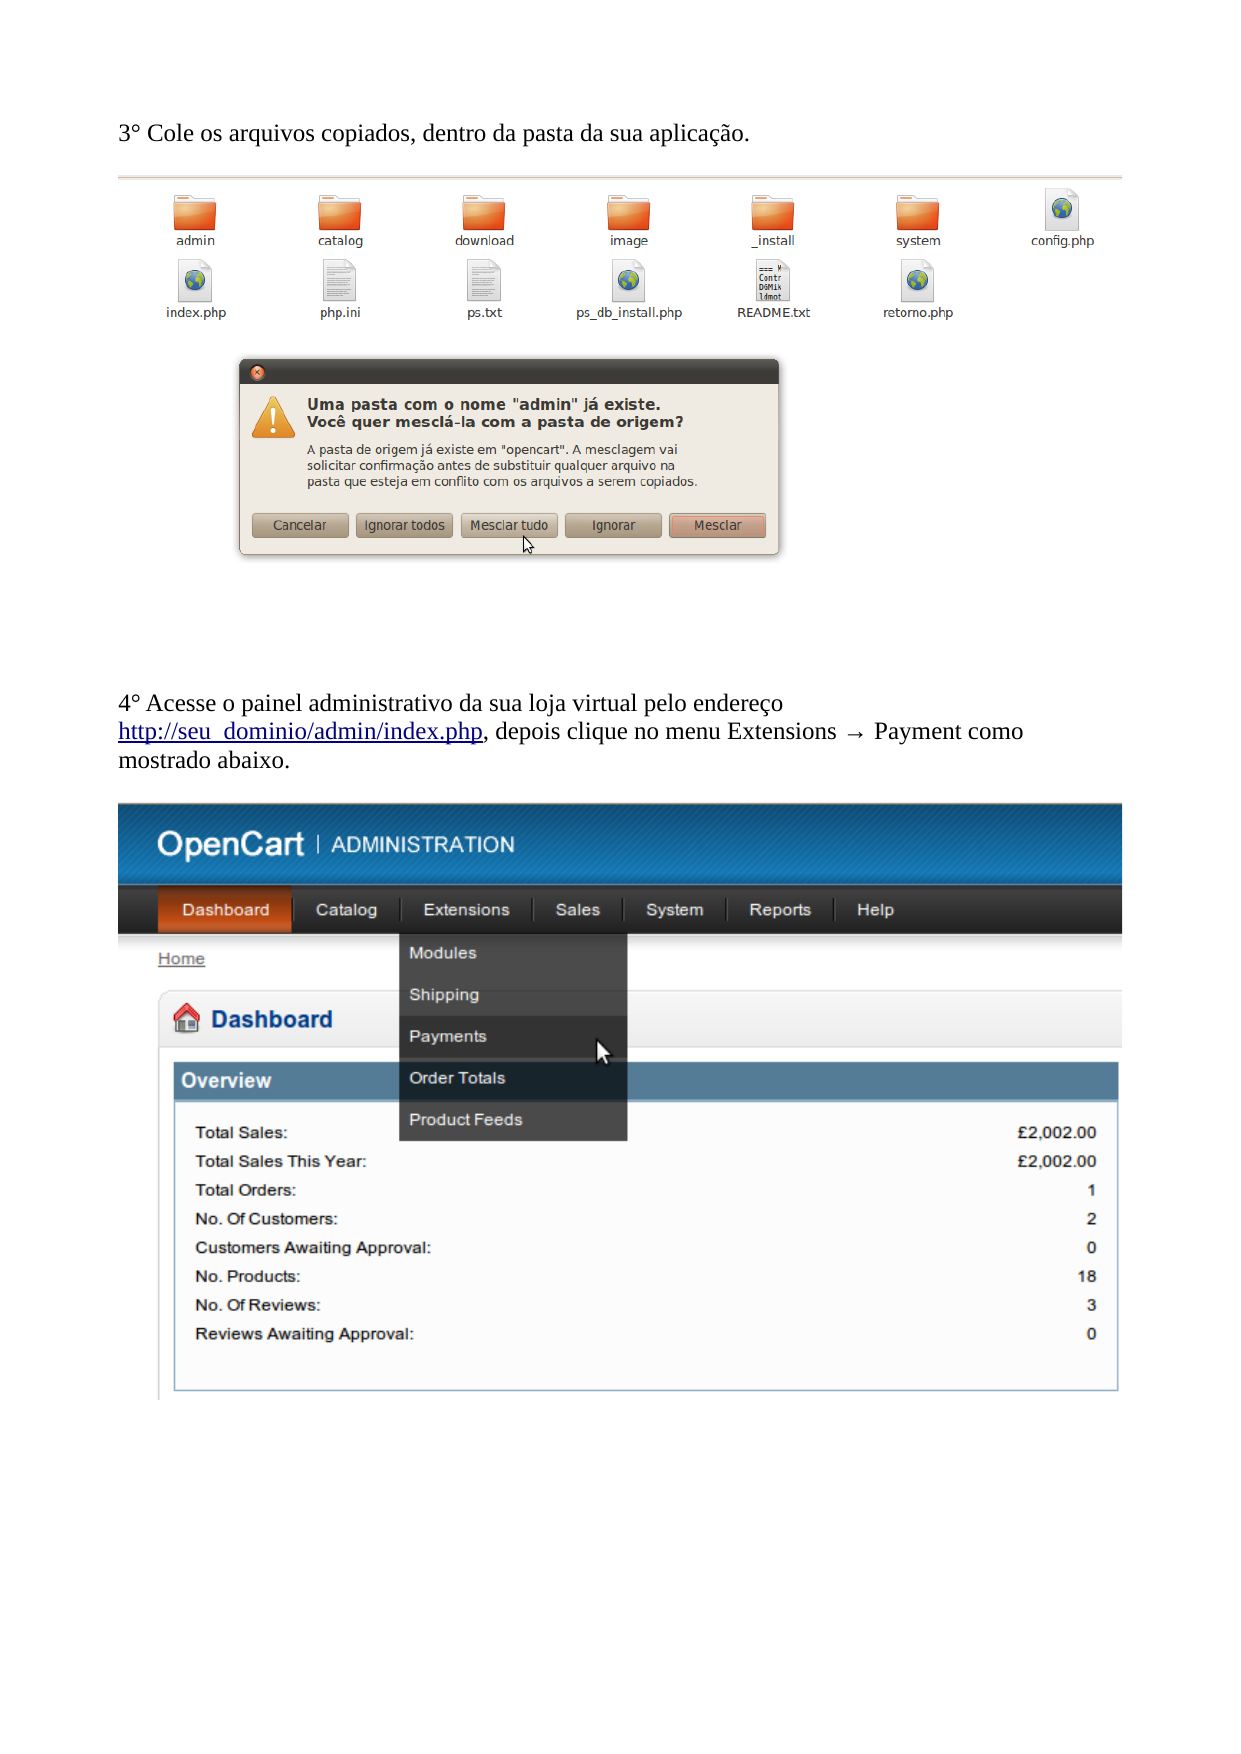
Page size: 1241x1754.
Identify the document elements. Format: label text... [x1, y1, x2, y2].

text 3° Cole os arquivos copiados, dentro da pasta da sua aplicação. [118, 118, 1122, 147]
text 4° Acesse o painel administrativo da sua loja virtual pelo endereço http://seu_dominio/admin/index.php, depois clique no menu Extensions → Payment como mostrado abaixo. [118, 688, 1122, 774]
picture [118, 802, 1123, 1400]
picture [118, 175, 1123, 659]
